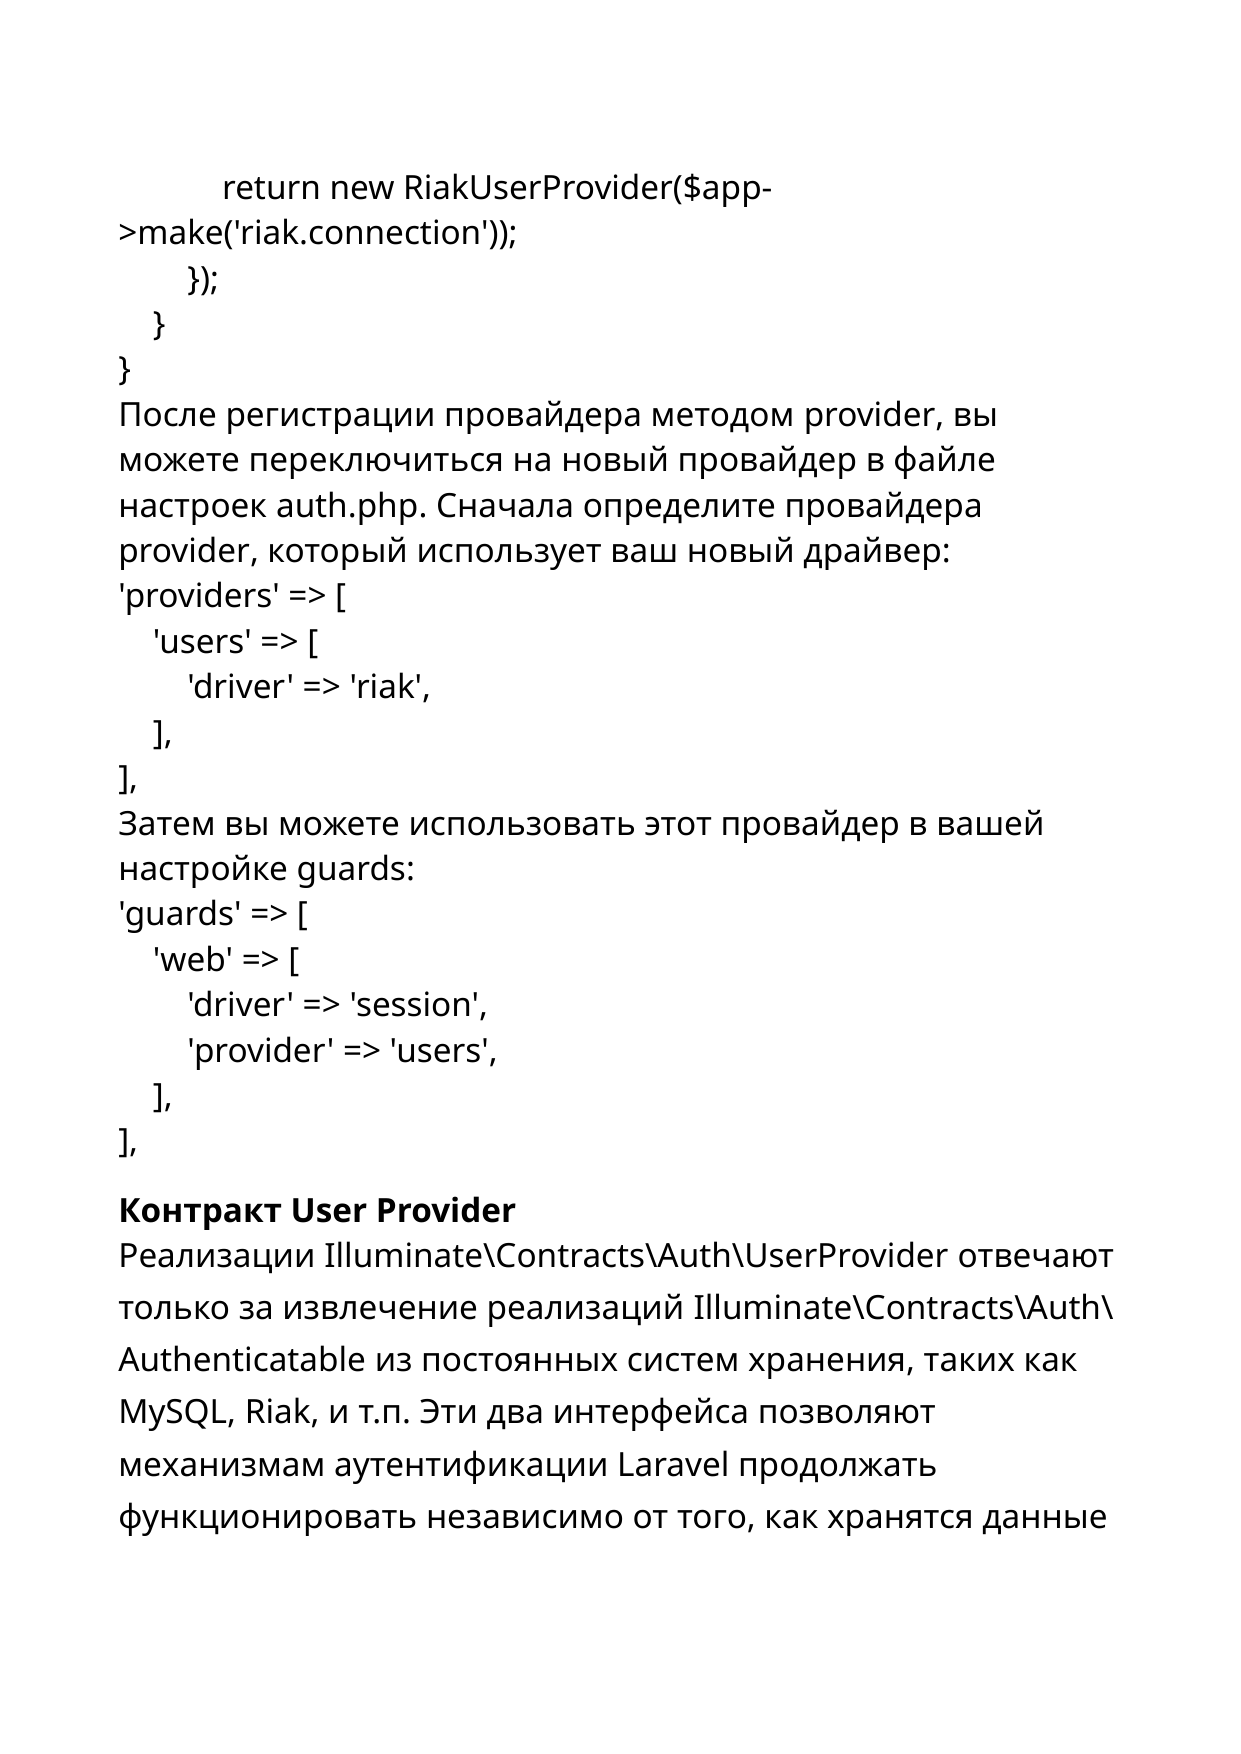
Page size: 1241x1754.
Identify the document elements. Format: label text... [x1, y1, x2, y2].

text 'driver' => 'session', [118, 981, 1122, 1026]
text 'driver' => 'riak', [118, 663, 1122, 708]
text ], [118, 1072, 1122, 1117]
text 'web' => [ [118, 936, 1122, 981]
text 'provider' => 'users', [118, 1026, 1122, 1072]
text 'users' => [ [118, 618, 1122, 663]
text } [118, 300, 1122, 345]
text }); [118, 254, 1122, 300]
text return new RiakUserProvider($app->make('riak.connection')); [118, 163, 1122, 254]
text Реализации Illuminate\Contracts\Auth\UserProvider отвечают только за извлечение реализаций Illuminate\Contracts\Auth\Authenticatable из постоянных систем хранения, таких как MySQL, Riak, и т.п. Эти два интерфейса позволяют механизмам аутентификации Laravel продолжать функционировать независимо от того, как хранятся данные [118, 1232, 1122, 1538]
text ], [118, 754, 1122, 799]
text ], [118, 1117, 1122, 1163]
text 'guards' => [ [118, 890, 1122, 936]
text } [118, 345, 1122, 391]
text Затем вы можете использовать этот провайдер в вашей настройке guards: [118, 799, 1122, 890]
subtitle Контракт User Provider [118, 1186, 1122, 1232]
text 'providers' => [ [118, 572, 1122, 618]
text ], [118, 708, 1122, 754]
text После регистрации провайдера методом provider, вы можете переключиться на новый провайдер в файле настроек auth.php. Сначала определите провайдера provider, который использует ваш новый драйвер: [118, 391, 1122, 572]
